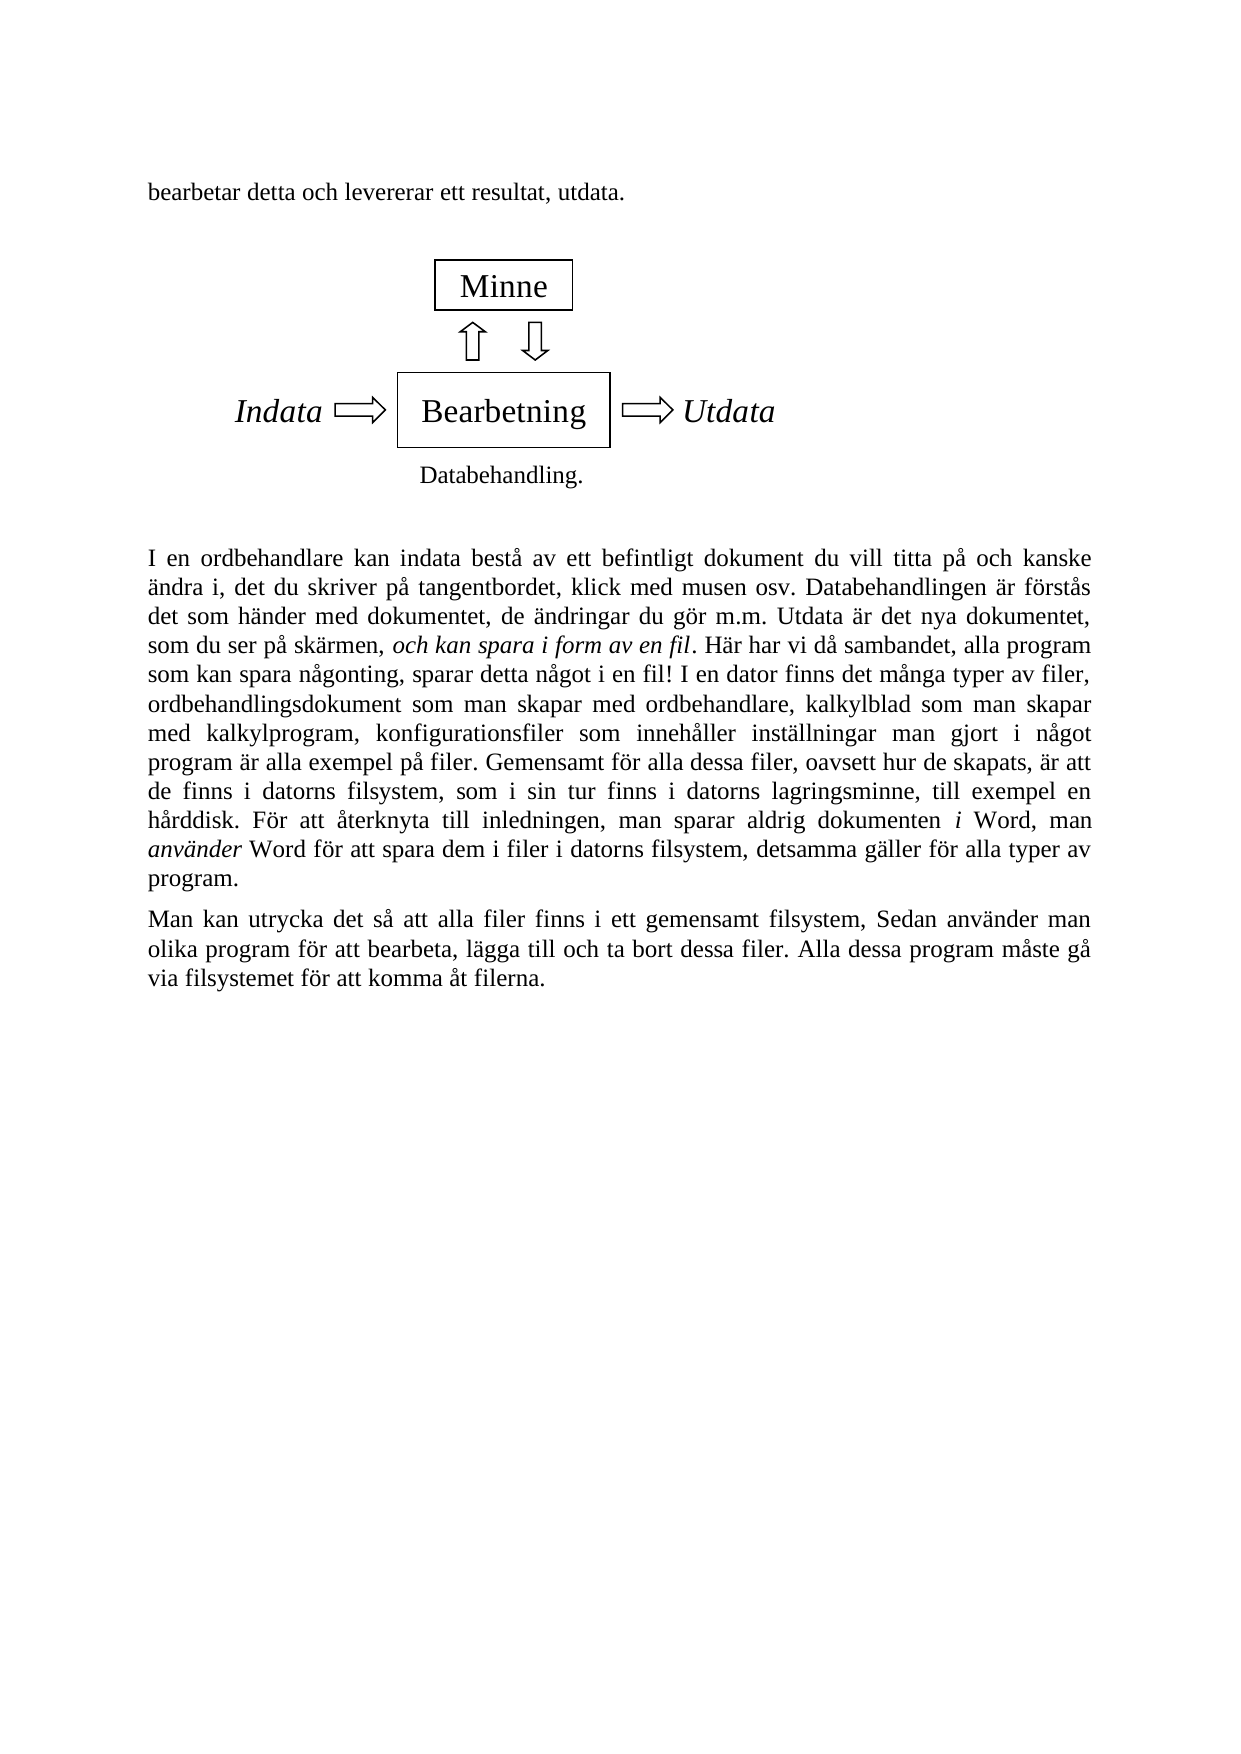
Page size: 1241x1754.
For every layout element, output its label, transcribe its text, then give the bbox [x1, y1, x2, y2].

text Man kan utrycka det så att alla filer finns i ett gemensamt filsystem, Sedan använder man olika program för att bearbeta, lägga till och ta bort dessa filer. Alla dessa program måste gå via filsystemet för att komma åt filerna. [148, 904, 1092, 992]
text I en ordbehandlare kan indata bestå av ett befintligt dokument du vill titta på och kanske ändra i, det du skriver på tangentbordet, klick med musen osv. Databehandlingen är förstås det som händer med dokumentet, de ändringar du gör m.m. Utdata är det nya dokumentet, som du ser på skärmen, och kan spara i form av en fil. Här har vi då sambandet, alla program som kan spara någonting, sparar detta något i en fil! I en dator finns det många typer av filer, ordbehandlingsdokument som man skapar med ordbehandlare, kalkylblad som man skapar med kalkylprogram, konfigurationsfiler som innehåller inställningar man gjort i något program är alla exempel på filer. Gemensamt för alla dessa filer, oavsett hur de skapats, är att de finns i datorns filsystem, som i sin tur finns i datorns lagringsminne, till exempel en hårddisk. För att återknyta till inledningen, man sparar aldrig dokumenten i Word, man använder Word för att spara dem i filer i datorns filsystem, detsamma gäller för alla typer av program. [148, 543, 1092, 892]
text bearbetar detta och levererar ett resultat, utdata. [148, 177, 1092, 206]
text Databehandling. [148, 460, 1092, 489]
